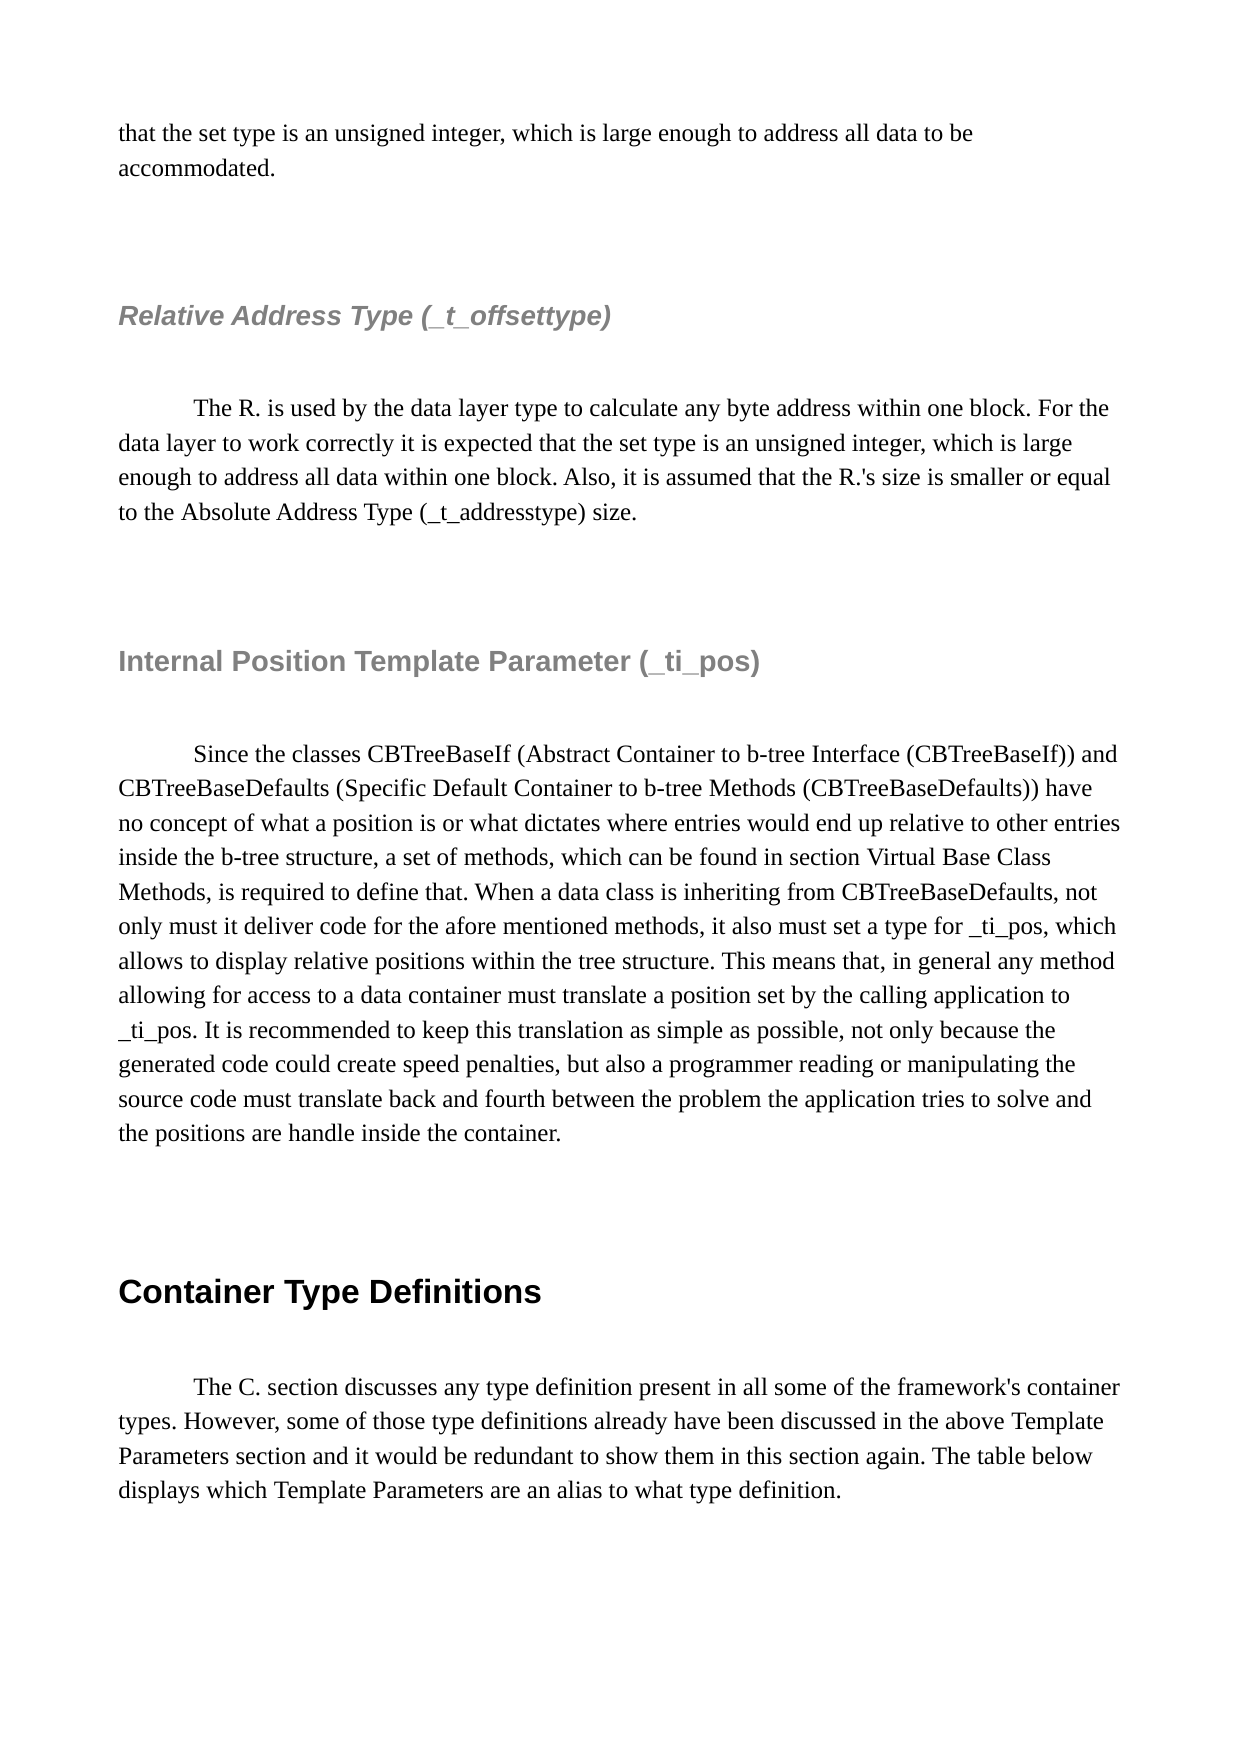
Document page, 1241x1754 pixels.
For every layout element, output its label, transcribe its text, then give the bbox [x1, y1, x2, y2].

text Since the classes CBTreeBaseIf (Abstract Container to b-tree Interface (CBTreeBaseIf)) and CBTreeBaseDefaults (Specific Default Container to b-tree Methods (CBTreeBaseDefaults)) have no concept of what a position is or what dictates where entries would end up relative to other entries inside the b-tree structure, a set of methods, which can be found in section Virtual Base Class Methods, is required to define that. When a data class is inheriting from CBTreeBaseDefaults, not only must it deliver code for the afore mentioned methods, it also must set a type for _ti_pos, which allows to display relative positions within the tree structure. This means that, in general any method allowing for access to a data container must translate a position set by the calling application to _ti_pos. It is recommended to keep this translation as simple as possible, not only because the generated code could create speed penalties, but also a programmer reading or manipulating the source code must translate back and fourth between the problem the application tries to solve and the positions are handle inside the container. [118, 739, 1122, 1147]
text The C. section discusses any type definition present in all some of the framework's container types. However, some of those type definitions already have been discussed in the above Template Parameters section and it would be redundant to show them in this section again. The table below displays which Template Parameters are an alias to what type definition. [118, 1372, 1122, 1504]
text that the set type is an unsigned integer, which is large enough to address all data to be accommodated. [118, 118, 1122, 181]
subtitle Internal Position Template Parameter (_ti_pos) [118, 644, 1122, 677]
text The R. is used by the data layer type to calculate any byte address within one block. For the data layer to work correctly it is expected that the set type is an unsigned integer, which is large enough to address all data within one block. Also, it is assumed that the R.'s size is smaller or equal to the Absolute Address Type (_t_addresstype) size. [118, 393, 1122, 525]
subtitle Container Type Definitions [118, 1272, 1122, 1310]
subtitle Relative Address Type (_t_offsettype) [118, 300, 1122, 332]
